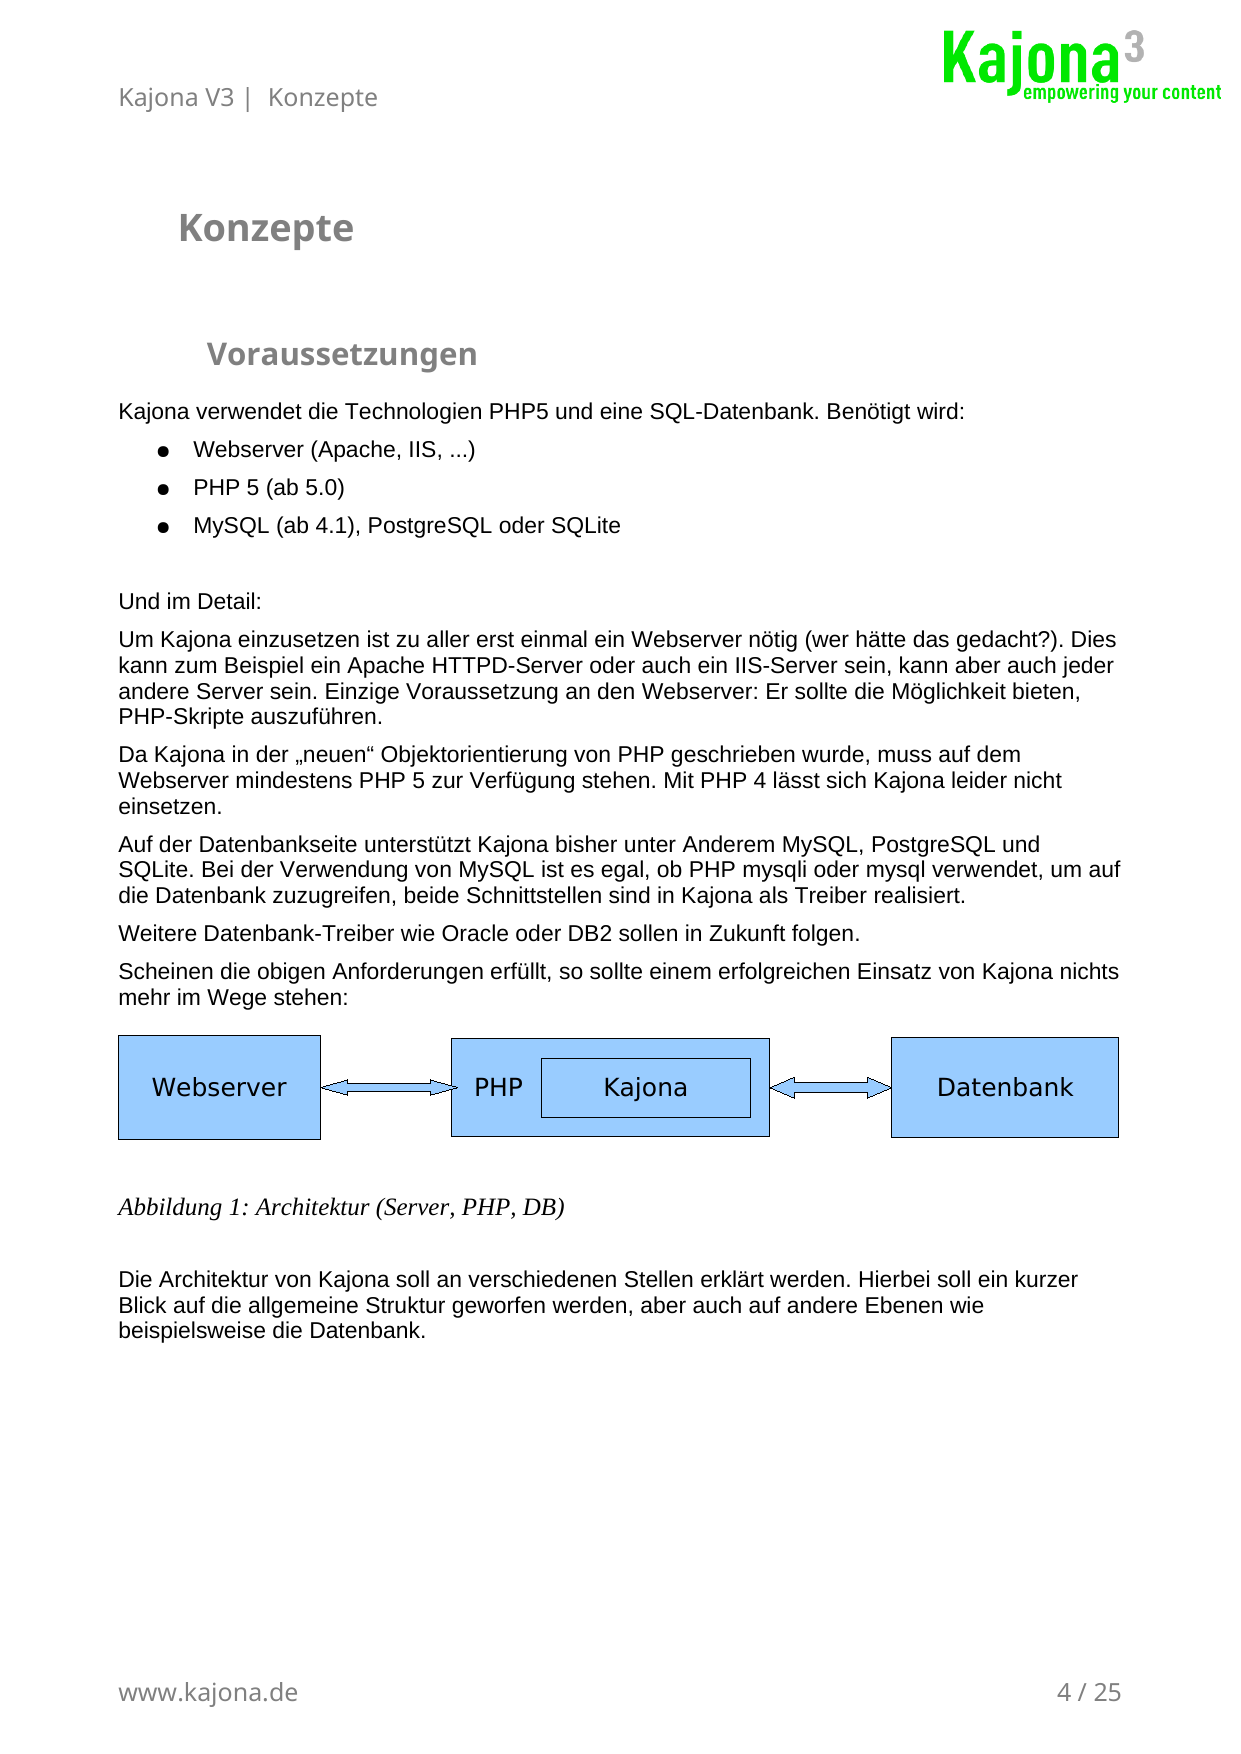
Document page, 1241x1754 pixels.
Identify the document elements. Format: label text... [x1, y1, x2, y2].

list MySQL (ab 4.1), PostgreSQL oder SQLite [156, 513, 1122, 538]
list PHP 5 (ab 5.0) [156, 474, 1122, 500]
picture [944, 30, 1221, 103]
text Weitere Datenbank-Treiber wie Oracle oder DB2 sollen in Zukunft folgen. [118, 921, 1122, 946]
text Um Kajona einzusetzen ist zu aller erst einmal ein Webserver nötig (wer hätte das gedacht?). Dies kann zum Beispiel ein Apache HTTPD-Server oder auch ein IIS-Server sein, kann aber auch jeder andere Server sein. Einzige Voraussetzung an den Webserver: Er sollte die Möglichkeit bieten, PHP-Skripte auszuführen. [118, 627, 1122, 729]
text Scheinen die obigen Anforderungen erfüllt, so sollte einem erfolgreichen Einsatz von Kajona nichts mehr im Wege stehen: [118, 959, 1122, 1010]
subtitle Voraussetzungen [118, 332, 1122, 374]
text Die Architektur von Kajona soll an verschiedenen Stellen erklärt werden. Hierbei soll ein kurzer Blick auf die allgemeine Struktur geworfen werden, aber auch auf andere Ebenen wie beispielsweise die Datenbank. [118, 1267, 1122, 1344]
subtitle Konzepte [118, 201, 1122, 253]
text Abbildung 1: Architektur (Server, PHP, DB) [118, 1193, 1119, 1220]
text Kajona verwendet die Technologien PHP5 und eine SQL-Datenbank. Benötigt wird: [118, 398, 1122, 424]
list Webserver (Apache, IIS, ...) [156, 436, 1122, 462]
text Da Kajona in der „neuen“ Objektorientierung von PHP geschrieben wurde, muss auf dem Webserver mindestens PHP 5 zur Verfügung stehen. Mit PHP 4 lässt sich Kajona leider nicht einsetzen. [118, 742, 1122, 819]
text Und im Detail: [118, 589, 1122, 614]
text Auf der Datenbankseite unterstützt Kajona bisher unter Anderem MySQL, PostgreSQL und SQLite. Bei der Verwendung von MySQL ist es egal, ob PHP mysqli oder mysql verwendet, um auf die Datenbank zuzugreifen, beide Schnittstellen sind in Kajona als Treiber realisiert. [118, 831, 1122, 908]
